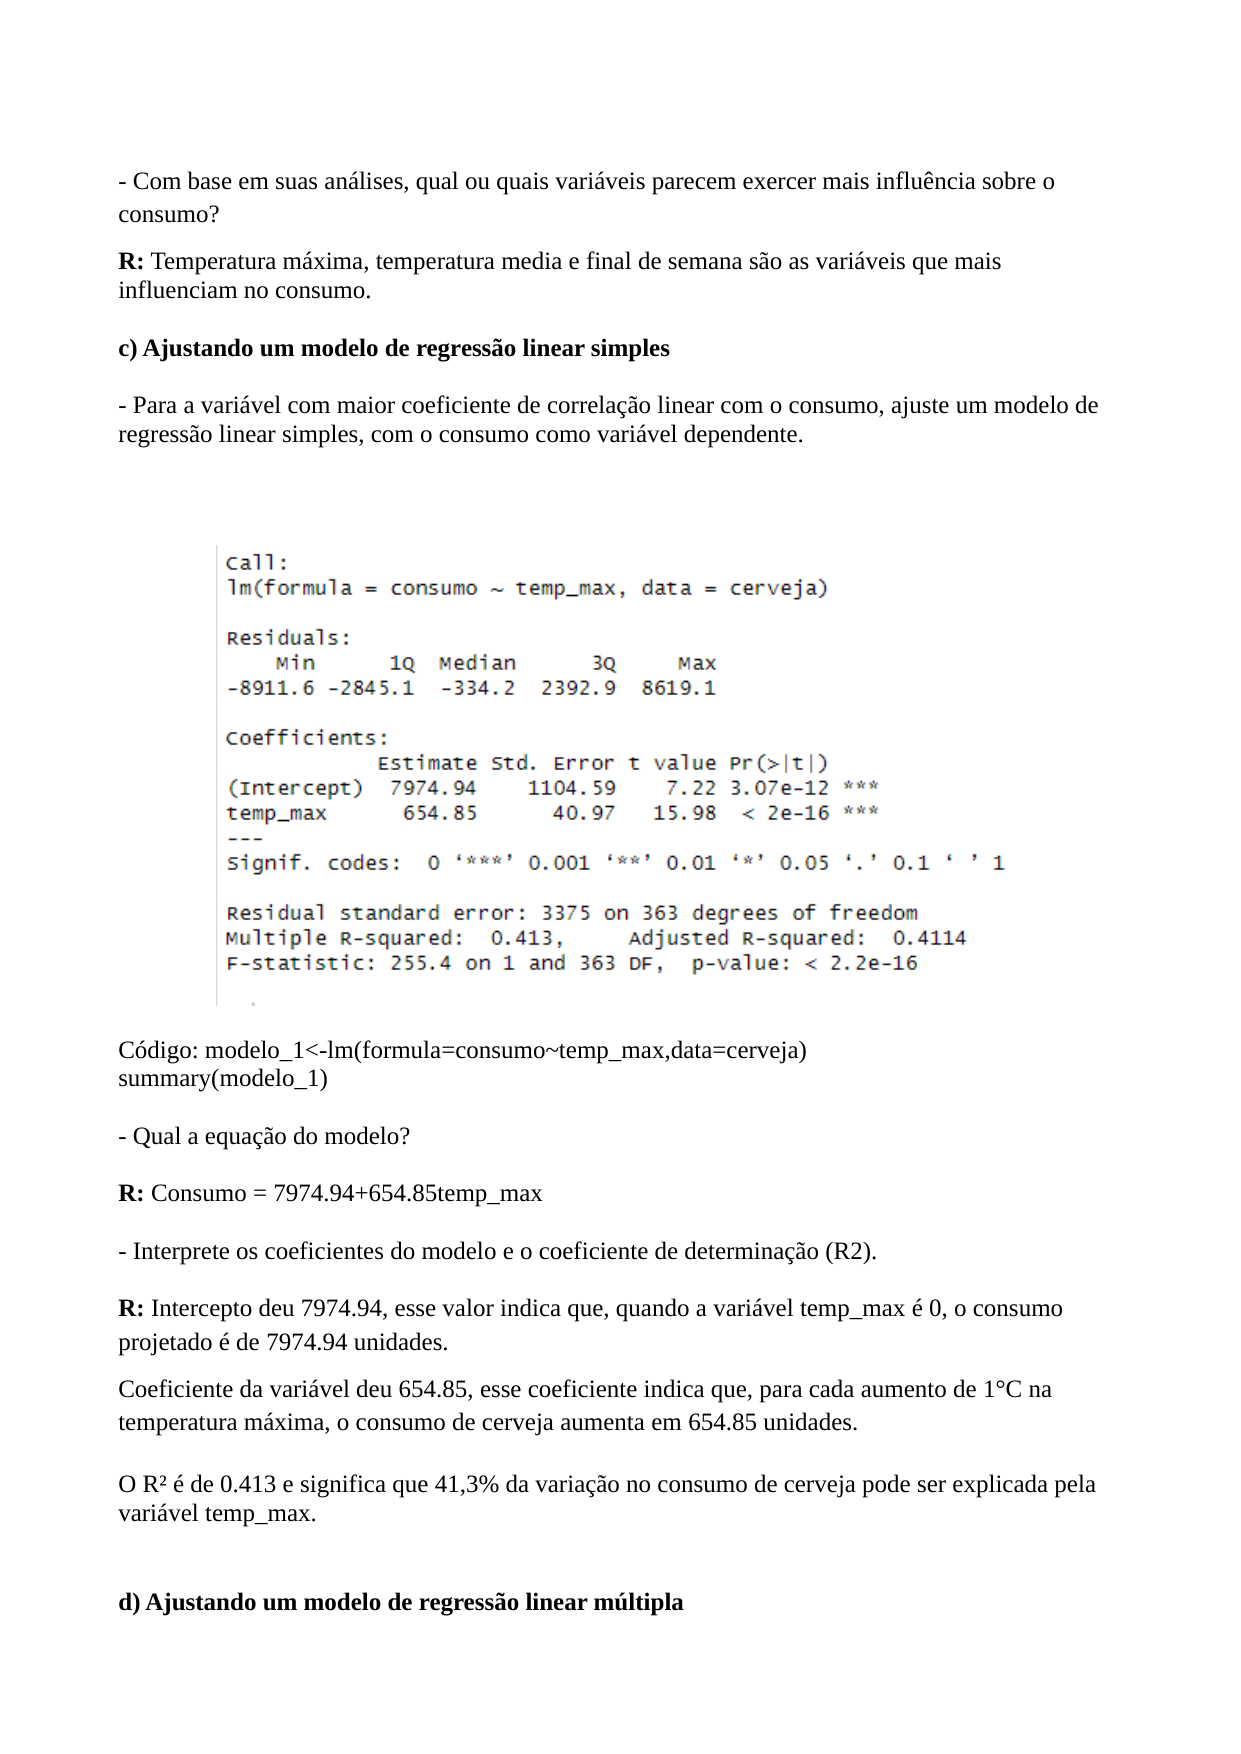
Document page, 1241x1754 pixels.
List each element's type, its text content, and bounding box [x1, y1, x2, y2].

text - Qual a equação do modelo? [118, 1121, 1122, 1150]
subtitle O R² é de 0.413 e significa que 41,3% da variação no consumo de cerveja pode ser explicada pela variável temp_max. [118, 1469, 1122, 1527]
text R: Temperatura máxima, temperatura media e final de semana são as variáveis que mais influenciam no consumo. [118, 246, 1122, 304]
text d) Ajustando um modelo de regressão linear múltipla [118, 1587, 1122, 1616]
picture [216, 545, 1024, 1006]
text Código: modelo_1<-lm(formula=consumo~temp_max,data=cerveja) summary(modelo_1) [118, 1035, 1122, 1092]
text Coeficiente da variável deu 654.85, esse coeficiente indica que, para cada aumento de 1°C na temperatura máxima, o consumo de cerveja aumenta em 654.85 unidades. [118, 1374, 1122, 1436]
text regressão linear simples, com o consumo como variável dependente. [118, 419, 1122, 448]
text c) Ajustando um modelo de regressão linear simples [118, 333, 1122, 361]
text - Para a variável com maior coeficiente de correlação linear com o consumo, ajuste um modelo de [118, 390, 1122, 419]
text R: Intercepto deu 7974.94, esse valor indica que, quando a variável temp_max é 0, o consumo projetado é de 7974.94 unidades. [118, 1293, 1122, 1355]
text - Com base em suas análises, qual ou quais variáveis parecem exercer mais influência sobre o consumo? [118, 166, 1122, 227]
text - Interprete os coeficientes do modelo e o coeficiente de determinação (R2). [118, 1236, 1122, 1265]
text R: Consumo = 7974.94+654.85temp_max [118, 1178, 1122, 1207]
